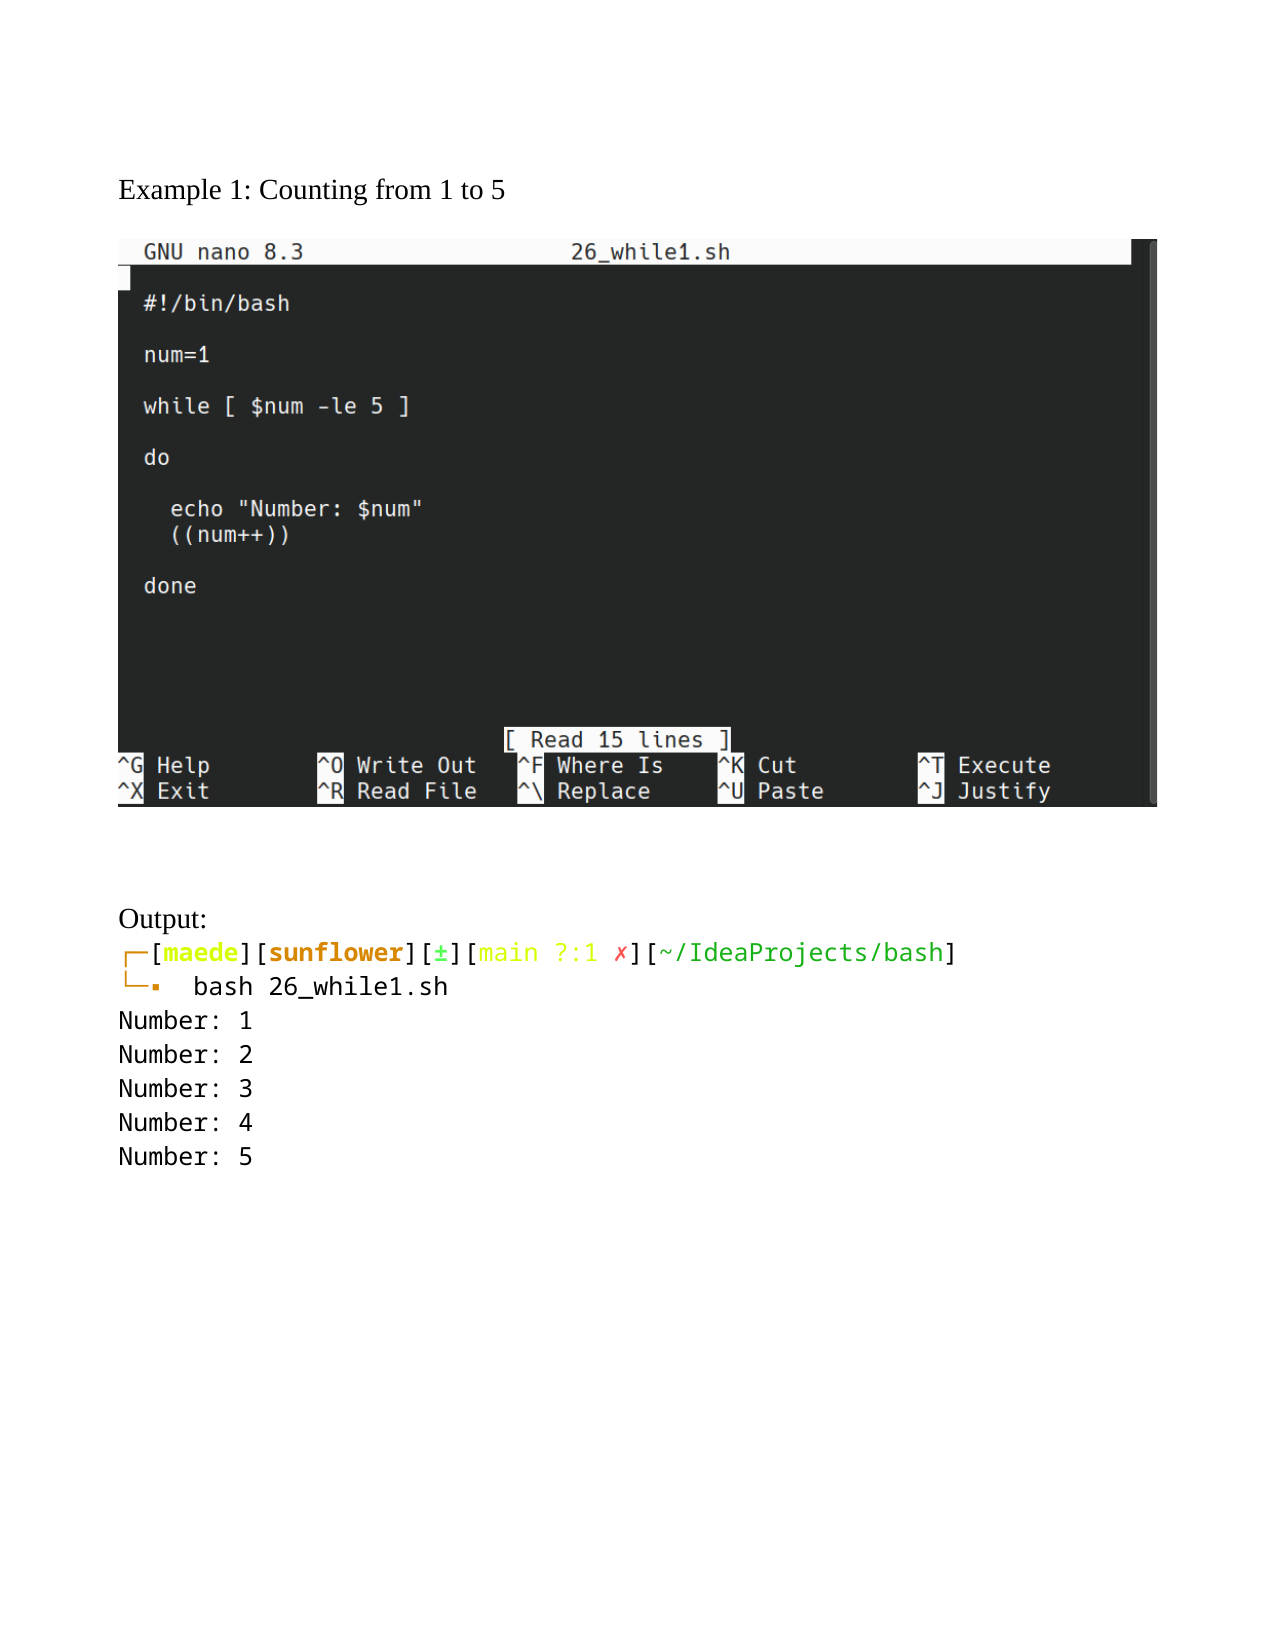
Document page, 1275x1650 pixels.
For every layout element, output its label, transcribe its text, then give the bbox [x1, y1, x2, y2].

subtitle Example 1: Counting from 1 to 5 [118, 172, 1157, 205]
picture [118, 239, 1158, 807]
text ┌─[maede][sunflower][±][main ?:1 ✗][~/IdeaProjects/bash] └─▪ bash 26_while1.sh Number: 1 Number: 2 Number: 3 Number: 4 Number: 5 [118, 934, 1157, 1173]
text Output: [118, 901, 1157, 934]
